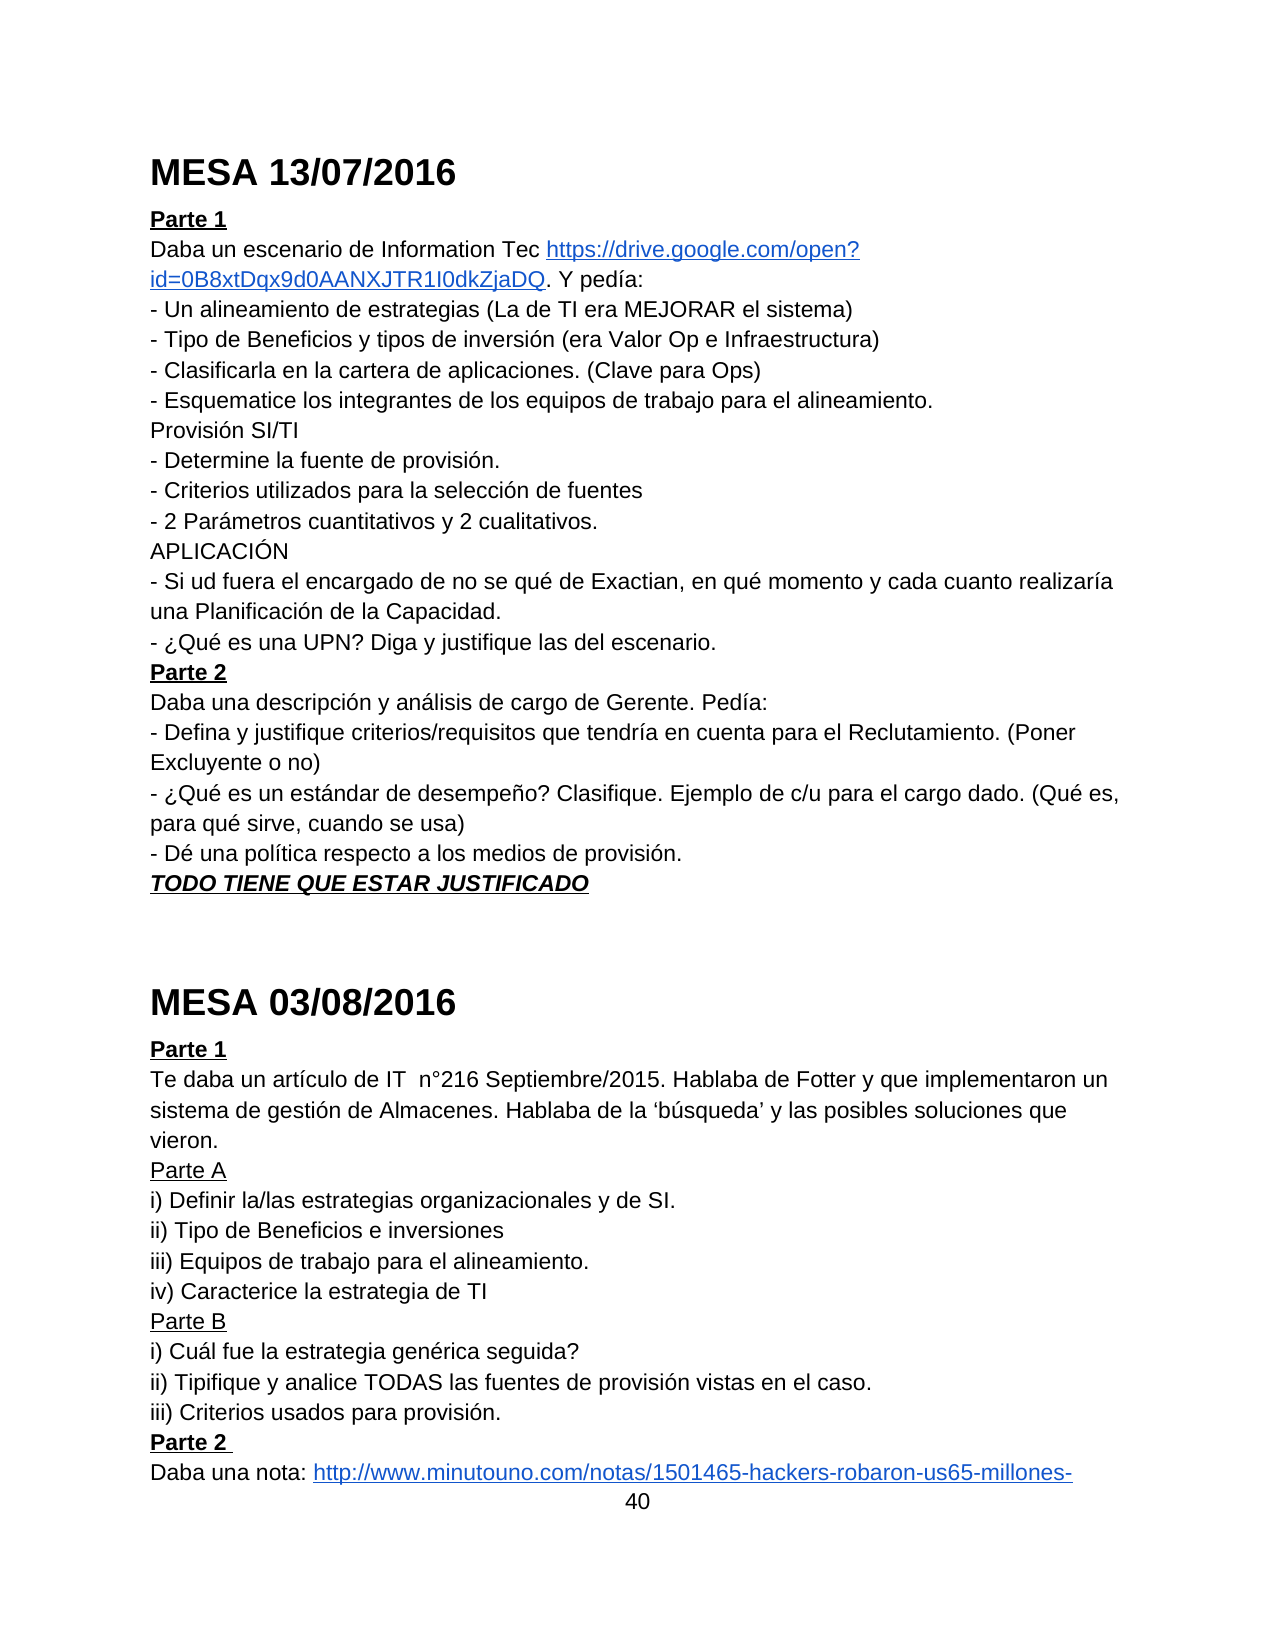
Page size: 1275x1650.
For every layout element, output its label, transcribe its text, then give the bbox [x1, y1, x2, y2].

text ii) Tipo de Beneficios e inversiones [150, 1217, 1125, 1244]
text iii) Equipos de trabajo para el alineamiento. [150, 1248, 1125, 1274]
text - Defina y justifique criterios/requisitos que tendría en cuenta para el Reclutamiento. (Poner Excluyente o no) [150, 719, 1125, 776]
text i) Definir la/las estrategias organizacionales y de SI. [150, 1187, 1125, 1214]
text iv) Caracterice la estrategia de TI [150, 1278, 1125, 1304]
text APLICACIÓN [150, 538, 1125, 564]
text - Determine la fuente de provisión. [150, 447, 1125, 474]
text ii) Tipifique y analice TODAS las fuentes de provisión vistas en el caso. [150, 1368, 1125, 1395]
text Provisión SI/TI [150, 417, 1125, 443]
text Daba una nota: http://www.minutouno.com/notas/1501465-hackers-robaron-us65-millones- [150, 1459, 1125, 1486]
text Parte 2 [150, 1429, 1125, 1455]
text Daba una descripción y análisis de cargo de Gerente. Pedía: [150, 689, 1125, 715]
subtitle MESA 13/07/2016 [150, 150, 1125, 193]
text Parte 1 [150, 206, 1125, 232]
text Daba un escenario de Information Tec https://drive.google.com/open?id=0B8xtDqx9d0AANXJTR1I0dkZjaDQ. Y pedía: - Un alineamiento de estrategias (La de TI era MEJORAR el sistema) - Tipo de Beneficios y tipos de inversión (era Valor Op e Infraestructura) - Clasificarla en la cartera de aplicaciones. (Clave para Ops) [150, 236, 1125, 383]
text - Criterios utilizados para la selección de fuentes [150, 477, 1125, 504]
text i) Cuál fue la estrategia genérica seguida? [150, 1338, 1125, 1365]
text - ¿Qué es una UPN? Diga y justifique las del escenario. [150, 628, 1125, 655]
text Te daba un artículo de IT n°216 Septiembre/2015. Hablaba de Fotter y que implementaron un sistema de gestión de Almacenes. Hablaba de la ‘búsqueda’ y las posibles soluciones que vieron. [150, 1066, 1125, 1153]
text - Esquematice los integrantes de los equipos de trabajo para el alineamiento. [150, 387, 1125, 413]
text Parte B [150, 1308, 1125, 1334]
text Parte 1 [150, 1036, 1125, 1063]
text Parte A [150, 1157, 1125, 1183]
text - 2 Parámetros cuantitativos y 2 cualitativos. [150, 508, 1125, 534]
text Parte 2 [150, 659, 1125, 685]
text iii) Criterios usados para provisión. [150, 1399, 1125, 1425]
text TODO TIENE QUE ESTAR JUSTIFICADO [150, 870, 1125, 897]
subtitle MESA 03/08/2016 [150, 981, 1125, 1024]
text - Si ud fuera el encargado de no se qué de Exactian, en qué momento y cada cuanto realizaría una Planificación de la Capacidad. [150, 568, 1125, 625]
text - ¿Qué es un estándar de desempeño? Clasifique. Ejemplo de c/u para el cargo dado. (Qué es, para qué sirve, cuando se usa) - Dé una política respecto a los medios de provisión. [150, 779, 1125, 866]
